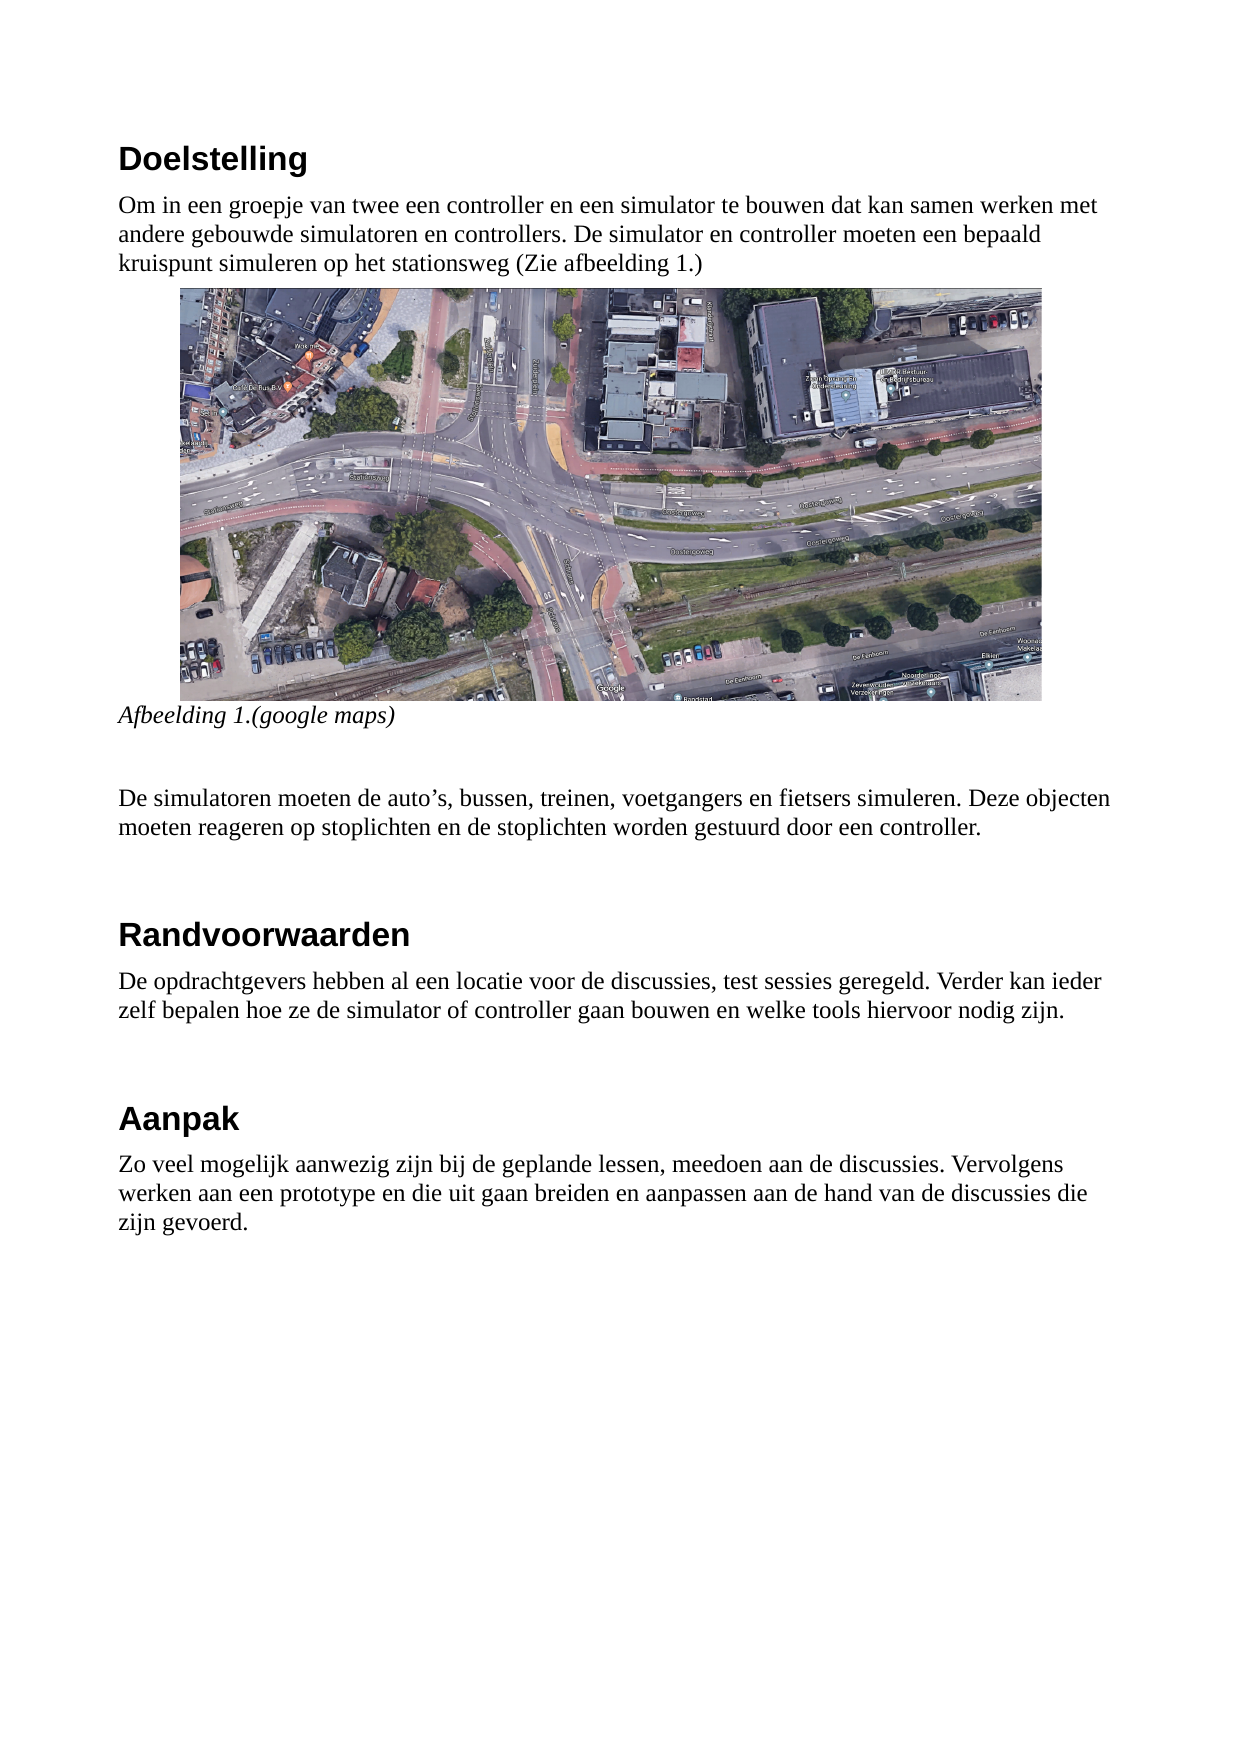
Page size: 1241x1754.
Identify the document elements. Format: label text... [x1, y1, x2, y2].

text Afbeelding 1.(google maps) [118, 289, 1122, 729]
text Zo veel mogelijk aanwezig zijn bij de geplande lessen, meedoen aan de discussies. Vervolgens werken aan een prototype en die uit gaan breiden en aanpassen aan de hand van de discussies die zijn gevoerd. [118, 1149, 1122, 1236]
picture [180, 288, 1042, 701]
subtitle Aanpak [118, 1098, 1122, 1137]
text Om in een groepje van twee een controller en een simulator te bouwen dat kan samen werken met andere gebouwde simulatoren en controllers. De simulator en controller moeten een bepaald kruispunt simuleren op het stationsweg (Zie afbeelding 1.) [118, 190, 1122, 276]
subtitle Doelstelling [118, 139, 1122, 178]
text De simulatoren moeten de auto’s, bussen, treinen, voetgangers en fietsers simuleren. Deze objecten moeten reageren op stoplichten en de stoplichten worden gestuurd door een controller. [118, 783, 1122, 841]
subtitle Randvoorwaarden [118, 915, 1122, 954]
text De opdrachtgevers hebben al een locatie voor de discussies, test sessies geregeld. Verder kan ieder zelf bepalen hoe ze de simulator of controller gaan bouwen en welke tools hiervoor nodig zijn. [118, 966, 1122, 1024]
